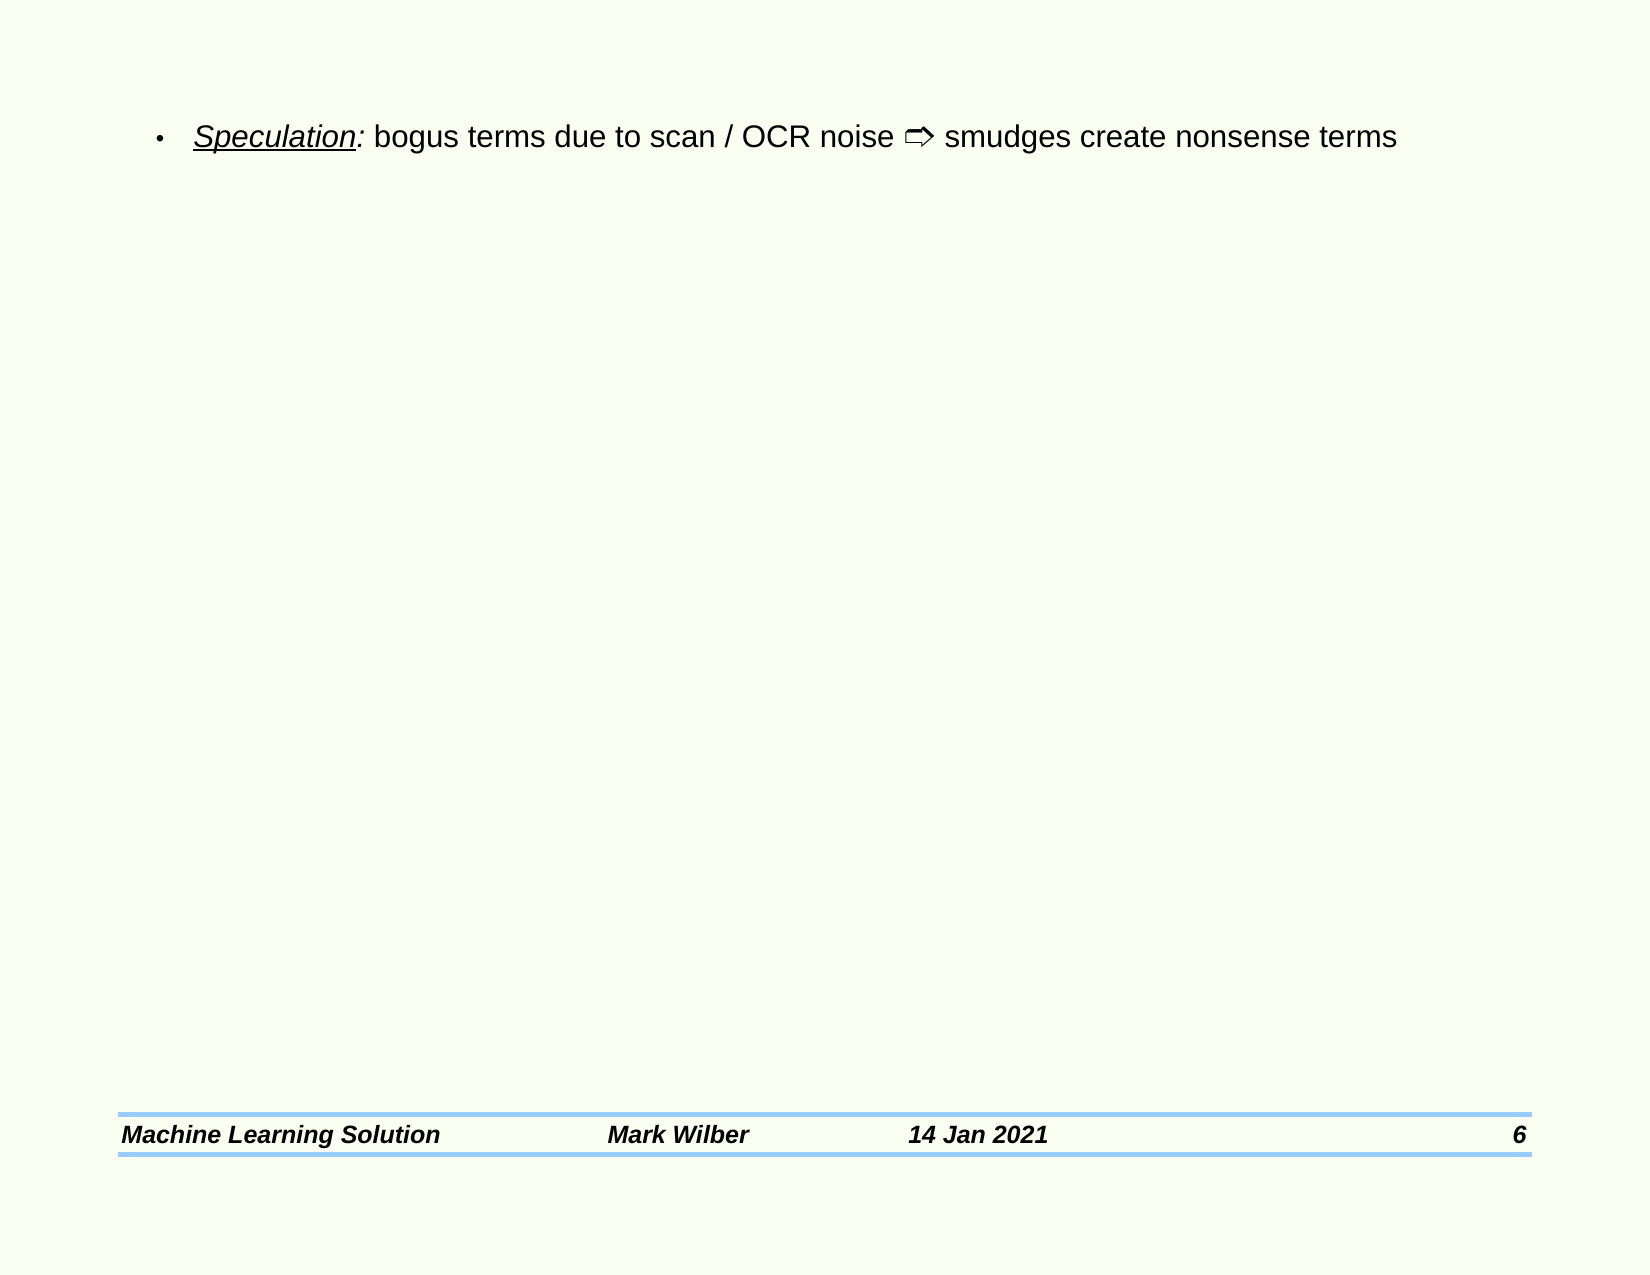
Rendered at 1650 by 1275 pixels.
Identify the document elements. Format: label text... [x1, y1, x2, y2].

list Speculation: bogus terms due to scan / OCR noise 🢣 smudges create nonsense terms [156, 118, 1532, 154]
